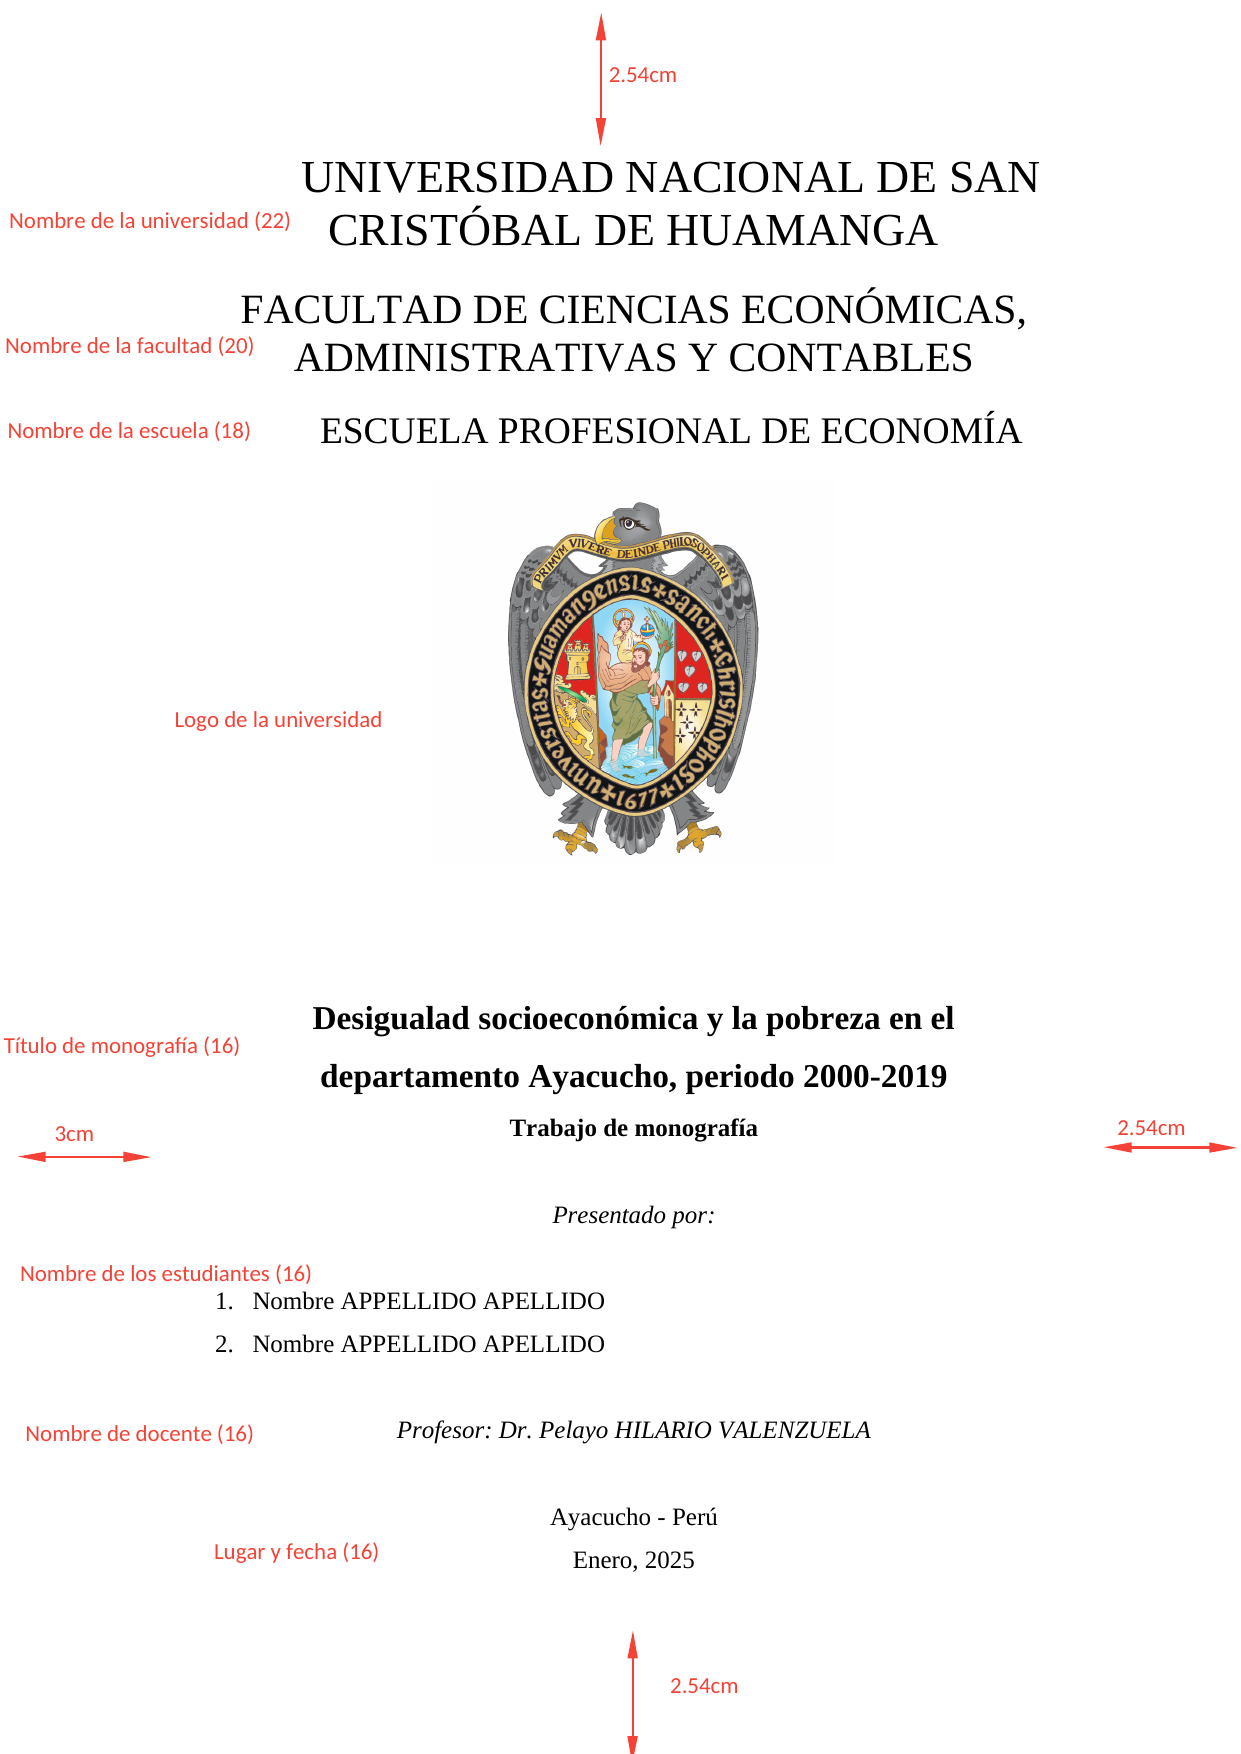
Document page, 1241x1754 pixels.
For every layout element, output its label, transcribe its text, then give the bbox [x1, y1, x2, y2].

text UNIVERSIDAD NACIONAL DE SAN CRISTÓBAL DE HUAMANGA [939, 150, 1090, 255]
text Enero, 2025 [695, 1545, 1090, 1573]
list Nombre APPELLIDO APELLIDO [215, 1329, 252, 1358]
text ESCUELA PROFESIONAL DE ECONOMÍA [177, 409, 320, 452]
list Nombre APPELLIDO APELLIDO [605, 1329, 1090, 1358]
text departamento Ayacucho, periodo 2000-2019 [948, 1056, 1090, 1094]
text Trabajo de monografía [177, 1113, 1090, 1142]
text FACULTAD DE CIENCIAS ECONÓMICAS, ADMINISTRATIVAS Y CONTABLES [974, 284, 1090, 380]
text departamento Ayacucho, periodo 2000-2019 [177, 1056, 320, 1094]
text Profesor: Dr. Pelayo HILARIO VALENZUELA [871, 1415, 1090, 1444]
text FACULTAD DE CIENCIAS ECONÓMICAS, ADMINISTRATIVAS Y CONTABLES [177, 284, 294, 380]
text Desigualad socioeconómica y la pobreza en el [177, 998, 1090, 1037]
text Presentado por: [177, 1200, 552, 1228]
picture [431, 482, 836, 862]
text Presentado por: [715, 1200, 1090, 1228]
text ESCUELA PROFESIONAL DE ECONOMÍA [1023, 409, 1090, 452]
text Profesor: Dr. Pelayo HILARIO VALENZUELA [177, 1415, 397, 1444]
list Nombre APPELLIDO APELLIDO [215, 1286, 252, 1315]
text UNIVERSIDAD NACIONAL DE SAN CRISTÓBAL DE HUAMANGA [177, 150, 328, 255]
text Enero, 2025 [177, 1545, 573, 1573]
text Ayacucho - Perú [718, 1502, 1090, 1530]
text Ayacucho - Perú [177, 1502, 550, 1530]
list Nombre APPELLIDO APELLIDO [605, 1286, 1090, 1315]
